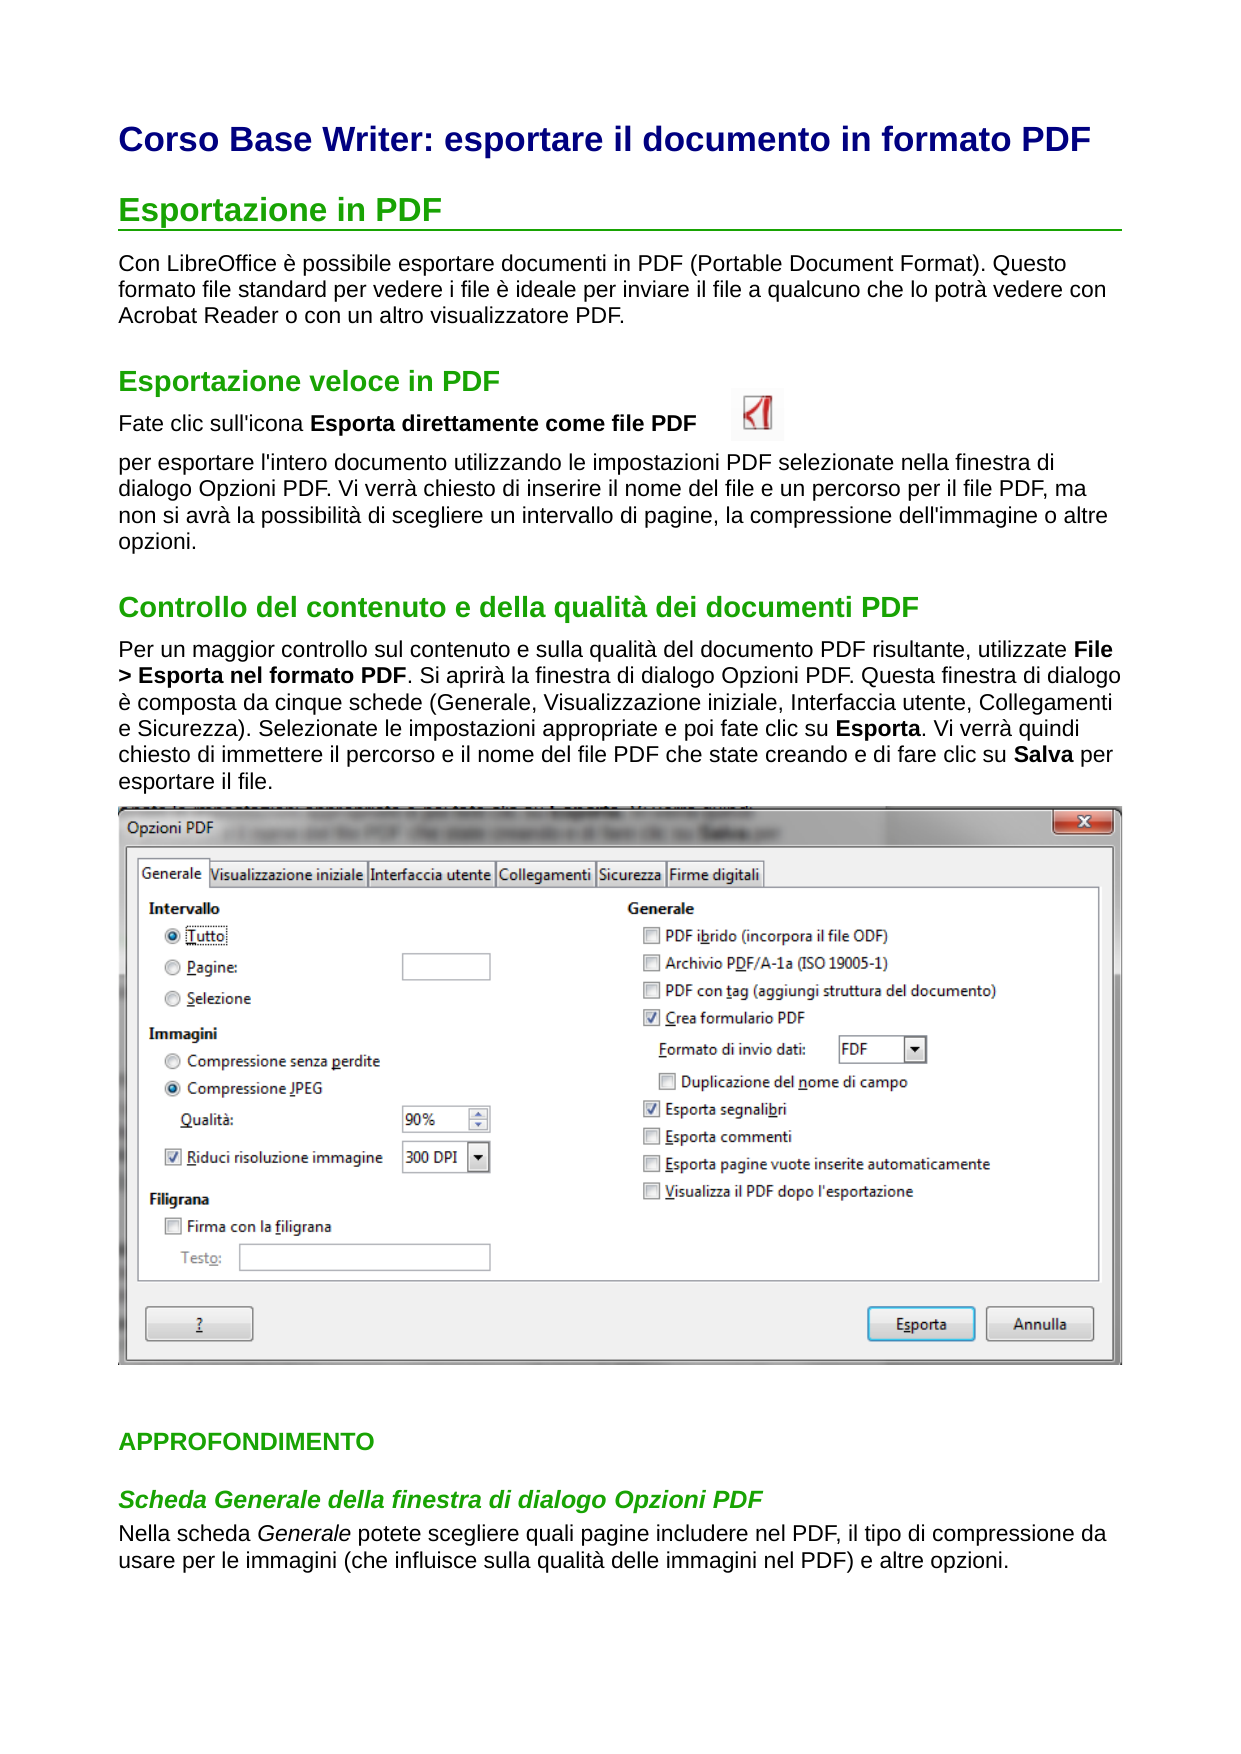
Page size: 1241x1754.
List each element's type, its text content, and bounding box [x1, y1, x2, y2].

text Fate clic sull'icona Esporta direttamente come file PDF [118, 410, 731, 436]
picture [731, 388, 785, 441]
subtitle Esportazione veloce in PDF [118, 364, 1122, 398]
picture [118, 806, 1123, 1365]
subtitle APPROFONDIMENTO [118, 1427, 1122, 1456]
text [785, 410, 1122, 436]
subtitle Controllo del contenuto e della qualità dei documenti PDF [118, 590, 1122, 623]
text Nella scheda Generale potete scegliere quali pagine includere nel PDF, il tipo di compressione da usare per le immagini (che influisce sulla qualità delle immagini nel PDF) e altre opzioni. [118, 1520, 1122, 1573]
text Per un maggior controllo sul contenuto e sulla qualità del documento PDF risultante, utilizzate File > Esporta nel formato PDF. Si aprirà la finestra di dialogo Opzioni PDF. Questa finestra di dialogo è composta da cinque schede (Generale, Visualizzazione iniziale, Interfaccia utente, Collegamenti e Sicurezza). Selezionate le impostazioni appropriate e poi fate clic su Esporta. Vi verrà quindi chiesto di immettere il percorso e il nome del file PDF che state creando e di fare clic su Salva per esportare il file. [118, 636, 1122, 794]
subtitle Corso Base Writer: esportare il documento in formato PDF [118, 118, 1122, 158]
subtitle Scheda Generale della finestra di dialogo Opzioni PDF [118, 1485, 1122, 1514]
text Con LibreOffice è possibile esportare documenti in PDF (Portable Document Format). Questo formato file standard per vedere i file è ideale per inviare il file a qualcuno che lo potrà vedere con Acrobat Reader o con un altro visualizzatore PDF. [118, 249, 1122, 329]
subtitle Esportazione in PDF [118, 190, 1122, 229]
text per esportare l'intero documento utilizzando le impostazioni PDF selezionate nella finestra di dialogo Opzioni PDF. Vi verrà chiesto di inserire il nome del file e un percorso per il file PDF, ma non si avrà la possibilità di scegliere un intervallo di pagine, la compressione dell'immagine o altre opzioni. [118, 449, 1122, 554]
